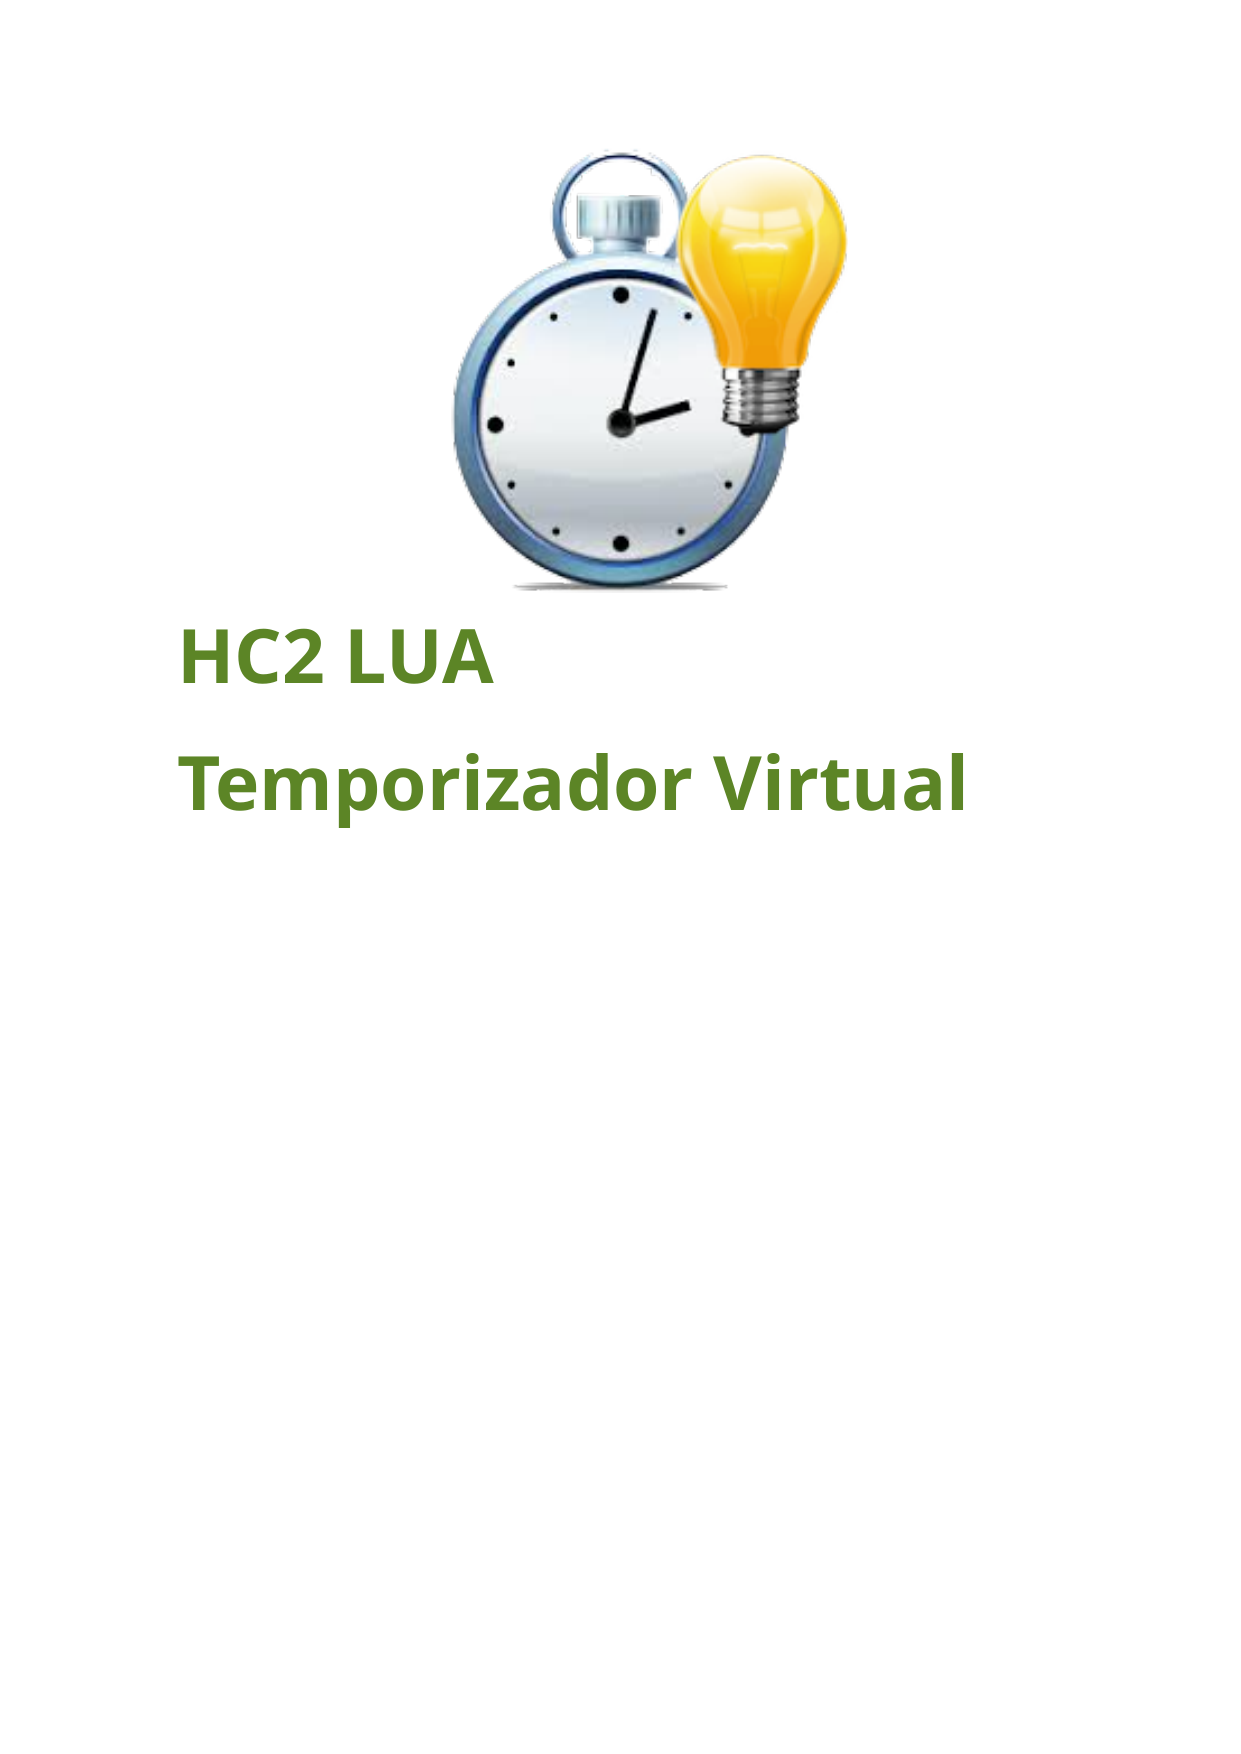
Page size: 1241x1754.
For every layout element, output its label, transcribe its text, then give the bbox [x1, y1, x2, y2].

text HC2 LUA [177, 173, 1063, 706]
text Temporizador Virtual [177, 731, 1063, 833]
picture [392, 147, 848, 604]
